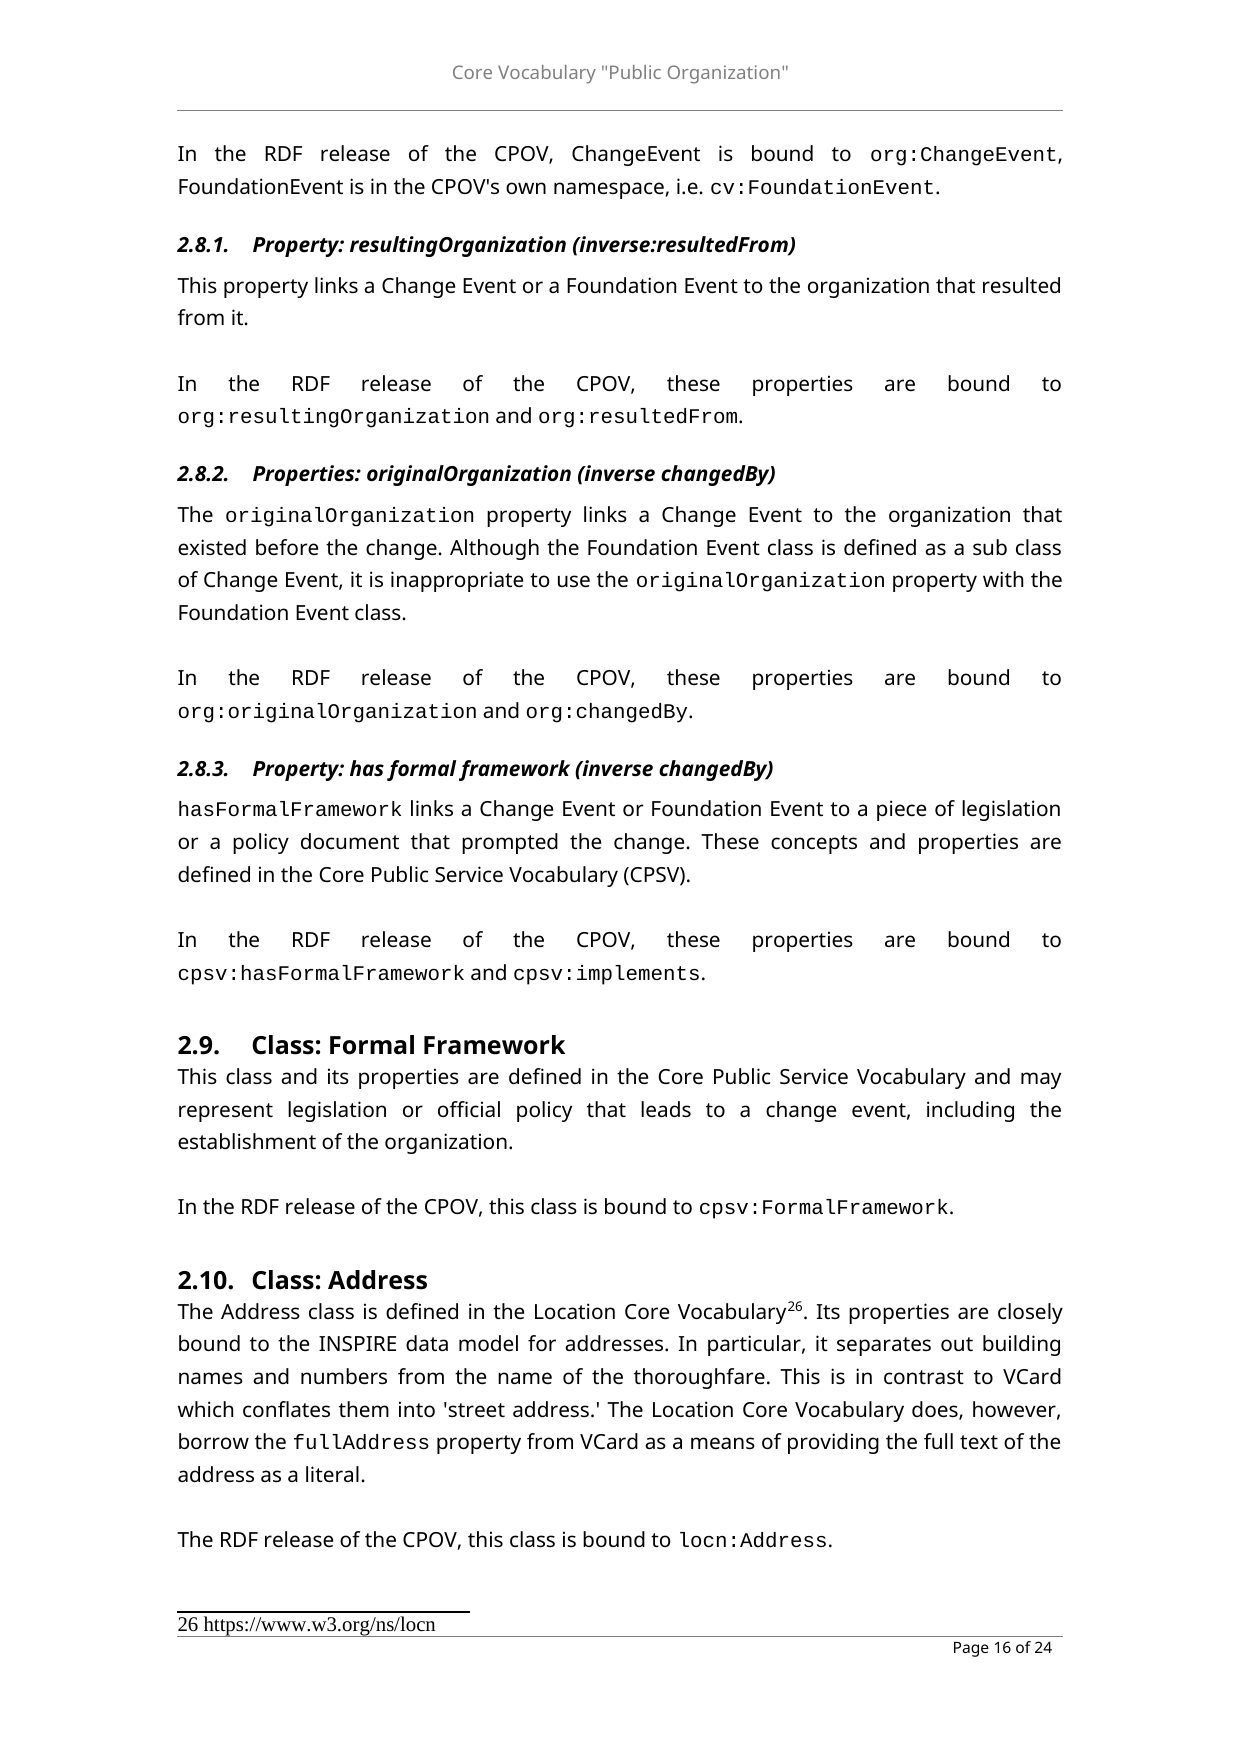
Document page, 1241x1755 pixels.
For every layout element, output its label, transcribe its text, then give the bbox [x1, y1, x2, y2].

subtitle Property: has formal framework (inverse changedBy) [177, 754, 1063, 782]
subtitle Properties: originalOrganization (inverse changedBy) [177, 459, 1063, 487]
subtitle Class: Formal Framework [177, 1028, 1063, 1062]
subtitle Class: Address [177, 1263, 1063, 1297]
text In the RDF release of the CPOV, this class is bound to cpsv:FormalFramework. [177, 1192, 1063, 1221]
text In the RDF release of the CPOV, ChangeEvent is bound to org:ChangeEvent, FoundationEvent is in the CPOV's own namespace, i.e. cv:FoundationEvent. [177, 139, 1063, 201]
text In the RDF release of the CPOV, these properties are bound to cpsv:hasFormalFramework and cpsv:implements. [177, 925, 1063, 986]
subtitle Property: resultingOrganization (inverse:resultedFrom) [177, 230, 1063, 258]
text This property links a Change Event or a Foundation Event to the organization that resulted from it. [177, 271, 1063, 332]
text In the RDF release of the CPOV, these properties are bound to org:originalOrganization and org:changedBy. [177, 663, 1063, 724]
text The originalOrganization property links a Change Event to the organization that existed before the change. Although the Foundation Event class is defined as a sub class of Change Event, it is inappropriate to use the originalOrganization property with the Foundation Event class. [177, 500, 1063, 626]
text In the RDF release of the CPOV, these properties are bound to org:resultingOrganization and org:resultedFrom. [177, 369, 1063, 430]
text The RDF release of the CPOV, this class is bound to locn:Address. [177, 1525, 1063, 1554]
text The Address class is defined in the Location Core Vocabulary. Its properties are closely bound to the INSPIRE data model for addresses. In particular, it separates out building names and numbers from the name of the thoroughfare. This is in contrast to VCard which conflates them into 'street address.' The Location Core Vocabulary does, however, borrow the fullAddress property from VCard as a means of providing the full text of the address as a literal. [177, 1297, 1063, 1488]
text https://www.w3.org/ns/locn [177, 1612, 1063, 1636]
text This class and its properties are defined in the Core Public Service Vocabulary and may represent legislation or official policy that leads to a change event, including the establishment of the organization. [177, 1062, 1063, 1156]
text hasFormalFramework links a Change Event or Foundation Event to a piece of legislation or a policy document that prompted the change. These concepts and properties are defined in the Core Public Service Vocabulary (CPSV). [177, 794, 1063, 888]
